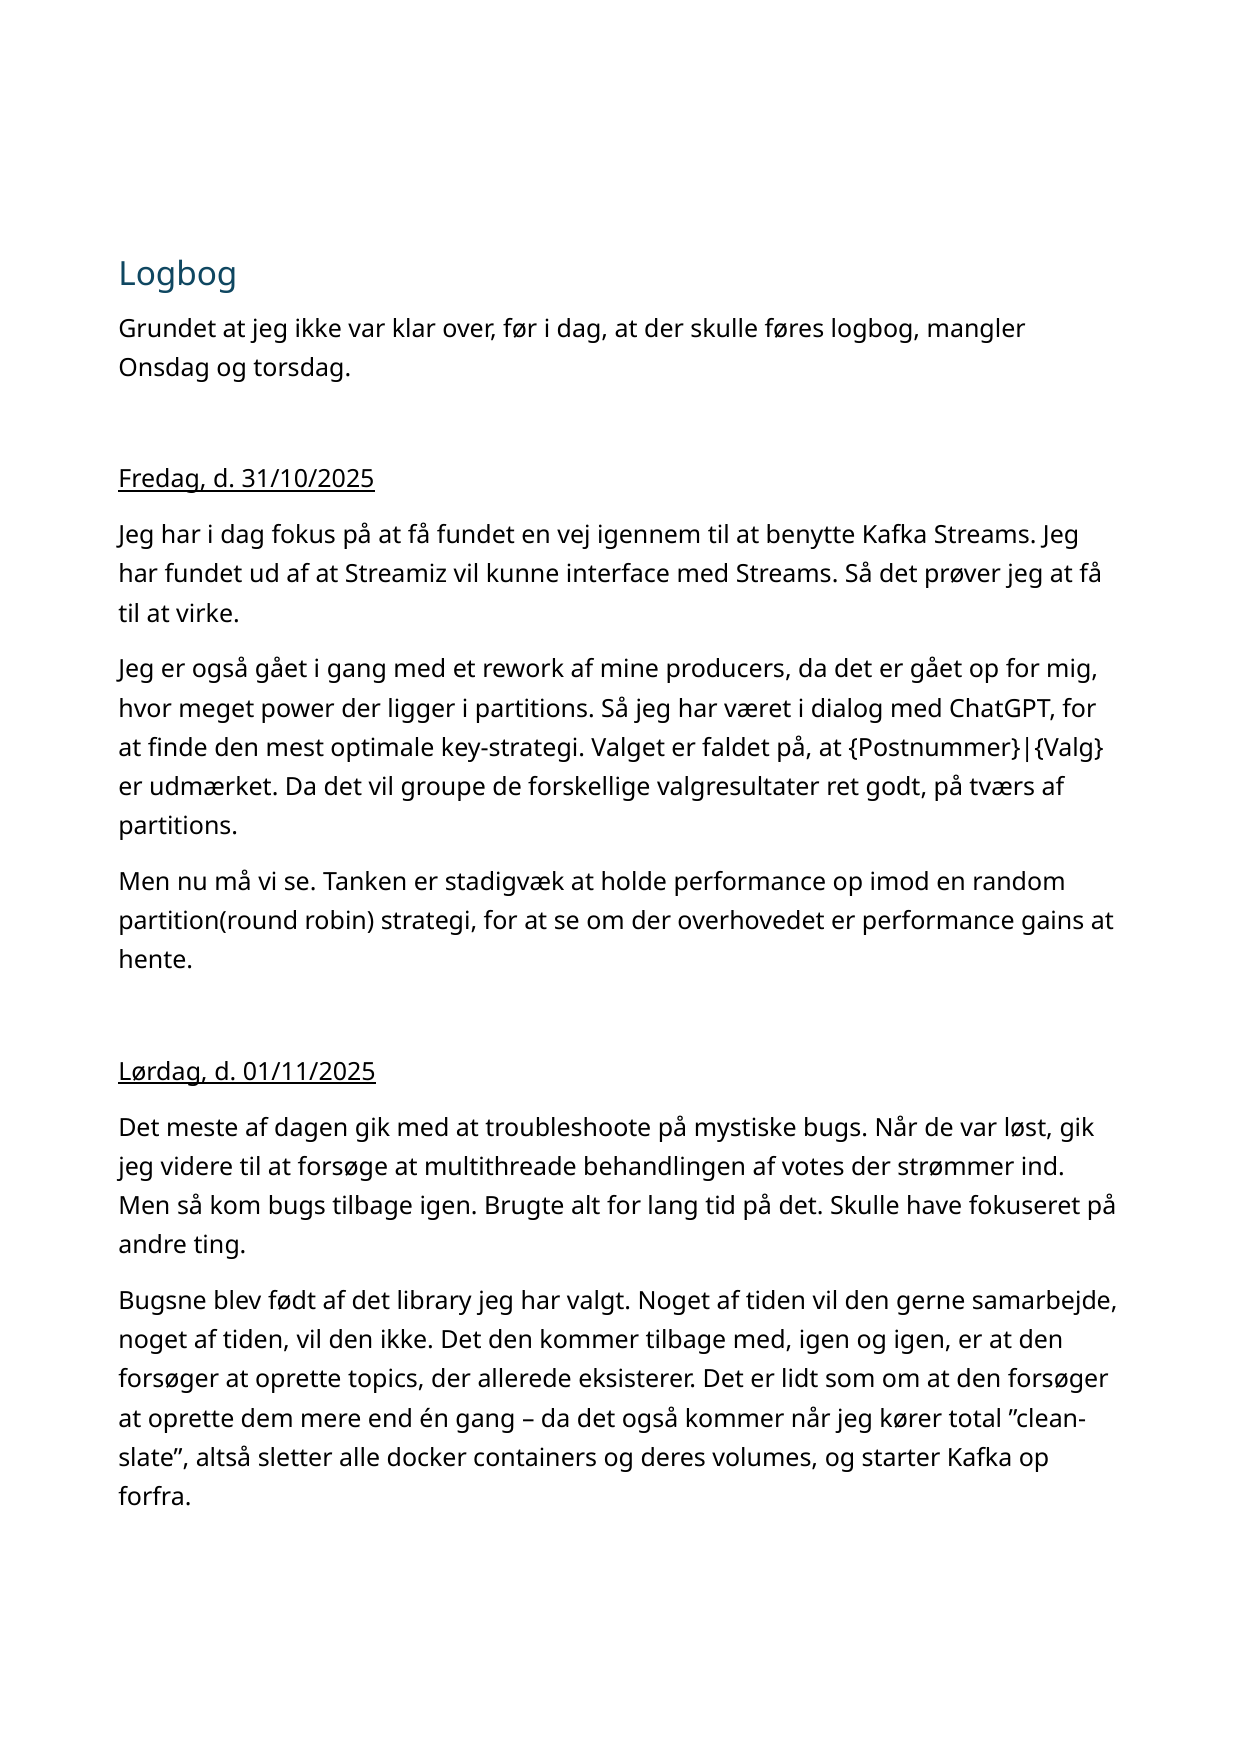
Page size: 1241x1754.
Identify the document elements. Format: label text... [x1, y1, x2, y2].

text Men nu må vi se. Tanken er stadigvæk at holde performance op imod en random partition(round robin) strategi, for at se om der overhovedet er performance gains at hente. [118, 863, 1122, 976]
text Fredag, d. 31/10/2025 [118, 461, 1122, 495]
text Lørdag, d. 01/11/2025 [118, 1053, 1122, 1088]
text Det meste af dagen gik med at troubleshoote på mystiske bugs. Når de var løst, gik jeg videre til at forsøge at multithreade behandlingen af votes der strømmer ind. Men så kom bugs tilbage igen. Brugte alt for lang tid på det. Skulle have fokuseret på andre ting. [118, 1109, 1122, 1261]
text Grundet at jeg ikke var klar over, før i dag, at der skulle føres logbog, mangler Onsdag og torsdag. [118, 310, 1122, 383]
text Jeg har i dag fokus på at få fundet en vej igennem til at benytte Kafka Streams. Jeg har fundet ud af at Streamiz vil kunne interface med Streams. Så det prøver jeg at få til at virke. [118, 517, 1122, 629]
subtitle Logbog [118, 250, 1122, 295]
text Jeg er også gået i gang med et rework af mine producers, da det er gået op for mig, hvor meget power der ligger i partitions. Så jeg har været i dialog med ChatGPT, for at finde den mest optimale key-strategi. Valget er faldet på, at {Postnummer}|{Valg} er udmærket. Da det vil groupe de forskellige valgresultater ret godt, på tværs af partitions. [118, 651, 1122, 842]
text Bugsne blev født af det library jeg har valgt. Noget af tiden vil den gerne samarbejde, noget af tiden, vil den ikke. Det den kommer tilbage med, igen og igen, er at den forsøger at oprette topics, der allerede eksisterer. Det er lidt som om at den forsøger at oprette dem mere end én gang – da det også kommer når jeg kører total ”clean-slate”, altså sletter alle docker containers og deres volumes, og starter Kafka op forfra. [118, 1283, 1122, 1513]
